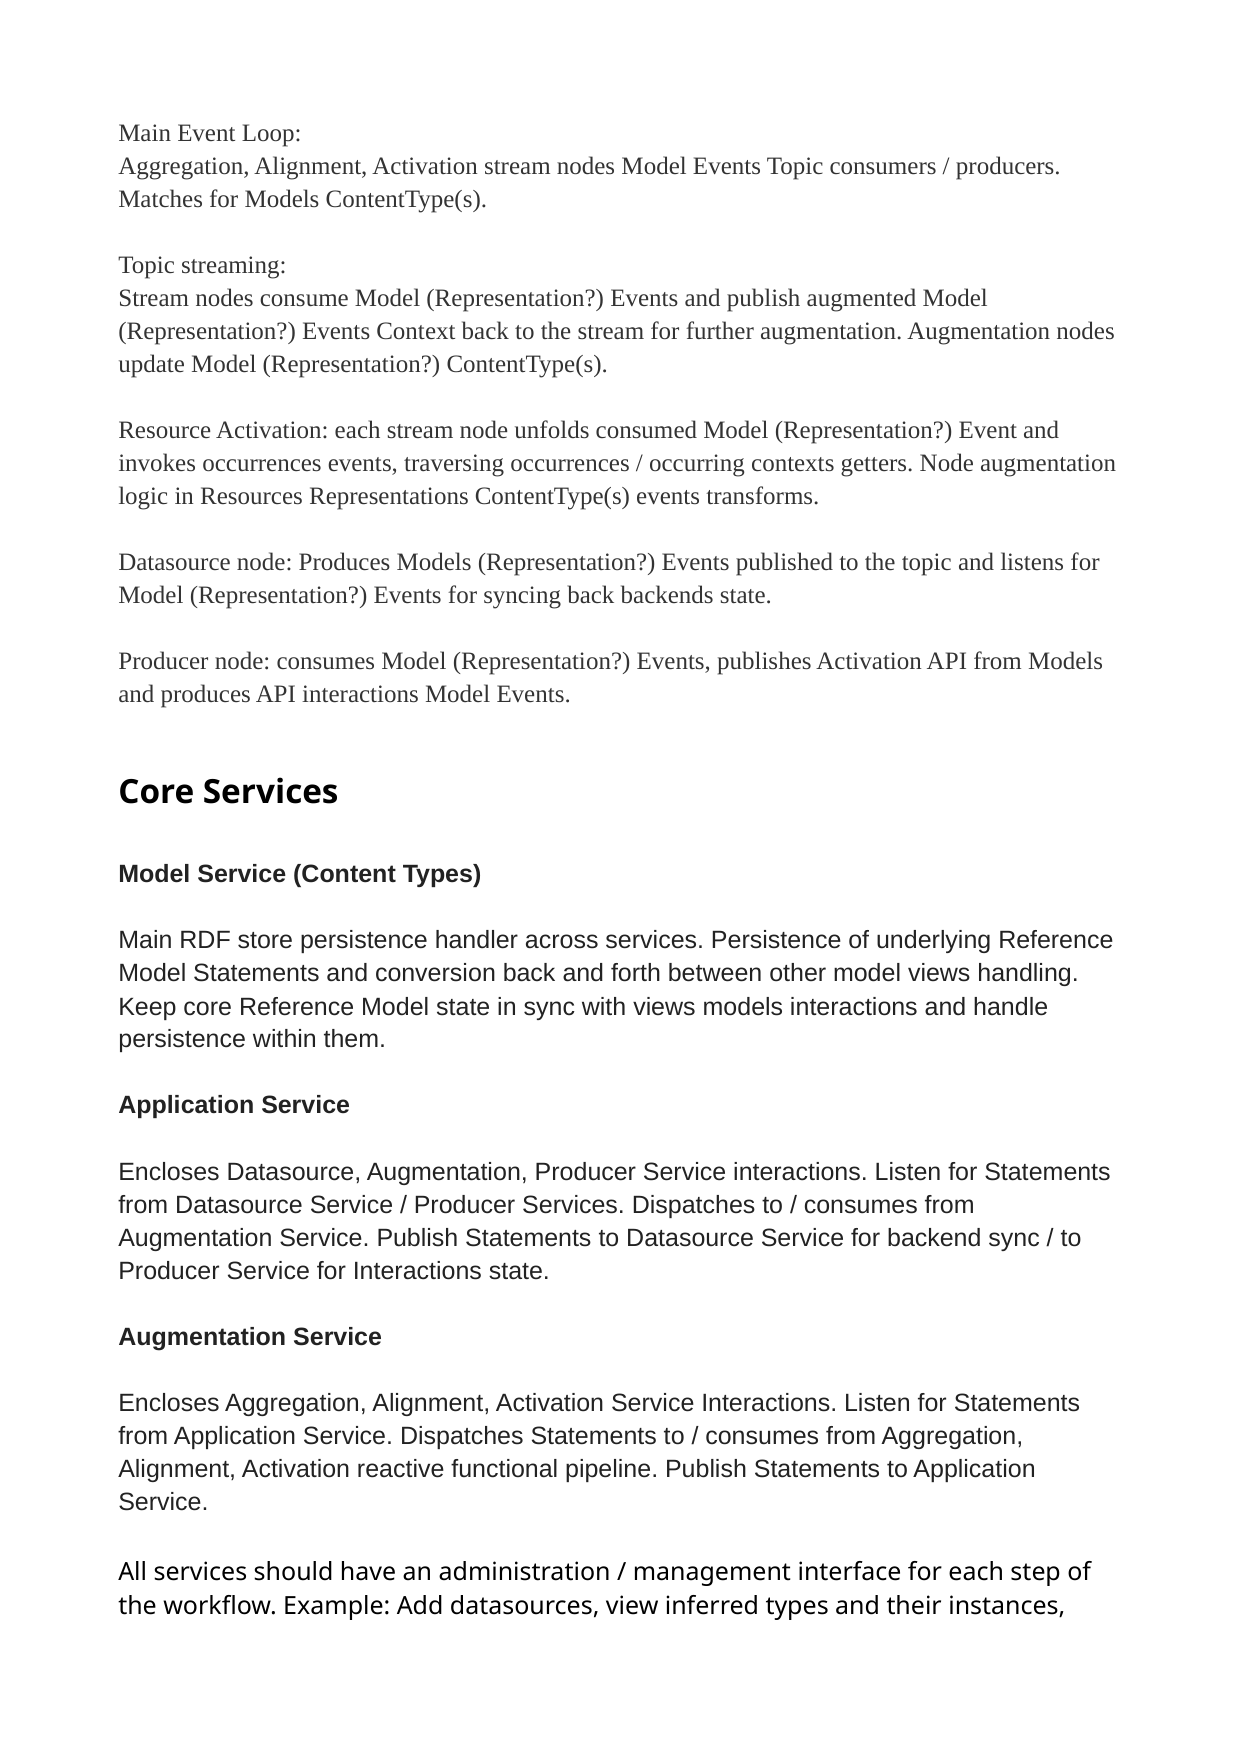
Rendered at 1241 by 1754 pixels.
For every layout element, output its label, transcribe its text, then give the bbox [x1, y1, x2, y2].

text Encloses Aggregation, Alignment, Activation Service Interactions. Listen for Statements from Application Service. Dispatches Statements to / consumes from Aggregation, Alignment, Activation reactive functional pipeline. Publish Statements to Application Service. [118, 1388, 1122, 1516]
text Stream nodes consume Model (Representation?) Events and publish augmented Model (Representation?) Events Context back to the stream for further augmentation. Augmentation nodes update Model (Representation?) ContentType(s). [118, 283, 1122, 378]
text Main Event Loop: [118, 118, 1122, 147]
text Application Service [118, 1091, 1122, 1119]
text Main RDF store persistence handler across services. Persistence of underlying Reference Model Statements and conversion back and forth between other model views handling. Keep core Reference Model state in sync with views models interactions and handle persistence within them. [118, 925, 1122, 1053]
text Datasource node: Produces Models (Representation?) Events published to the topic and listens for Model (Representation?) Events for syncing back backends state. [118, 547, 1122, 609]
text Producer node: consumes Model (Representation?) Events, publishes Activation API from Models and produces API interactions Model Events. [118, 646, 1122, 708]
text Topic streaming: [118, 250, 1122, 279]
text Encloses Datasource, Augmentation, Producer Service interactions. Listen for Statements from Datasource Service / Producer Services. Dispatches to / consumes from Augmentation Service. Publish Statements to Datasource Service for backend sync / to Producer Service for Interactions state. [118, 1157, 1122, 1284]
text Aggregation, Alignment, Activation stream nodes Model Events Topic consumers / producers. Matches for Models ContentType(s). [118, 151, 1122, 213]
text Augmentation Service [118, 1322, 1122, 1350]
text Resource Activation: each stream node unfolds consumed Model (Representation?) Event and invokes occurrences events, traversing occurrences / occurring contexts getters. Node augmentation logic in Resources Representations ContentType(s) events transforms. [118, 415, 1122, 510]
text Model Service (Content Types) [118, 859, 1122, 888]
text All services should have an administration / management interface for each step of the workflow. Example: Add datasources, view inferred types and their instances, [118, 1554, 1122, 1622]
subtitle Core Services [118, 767, 1122, 813]
